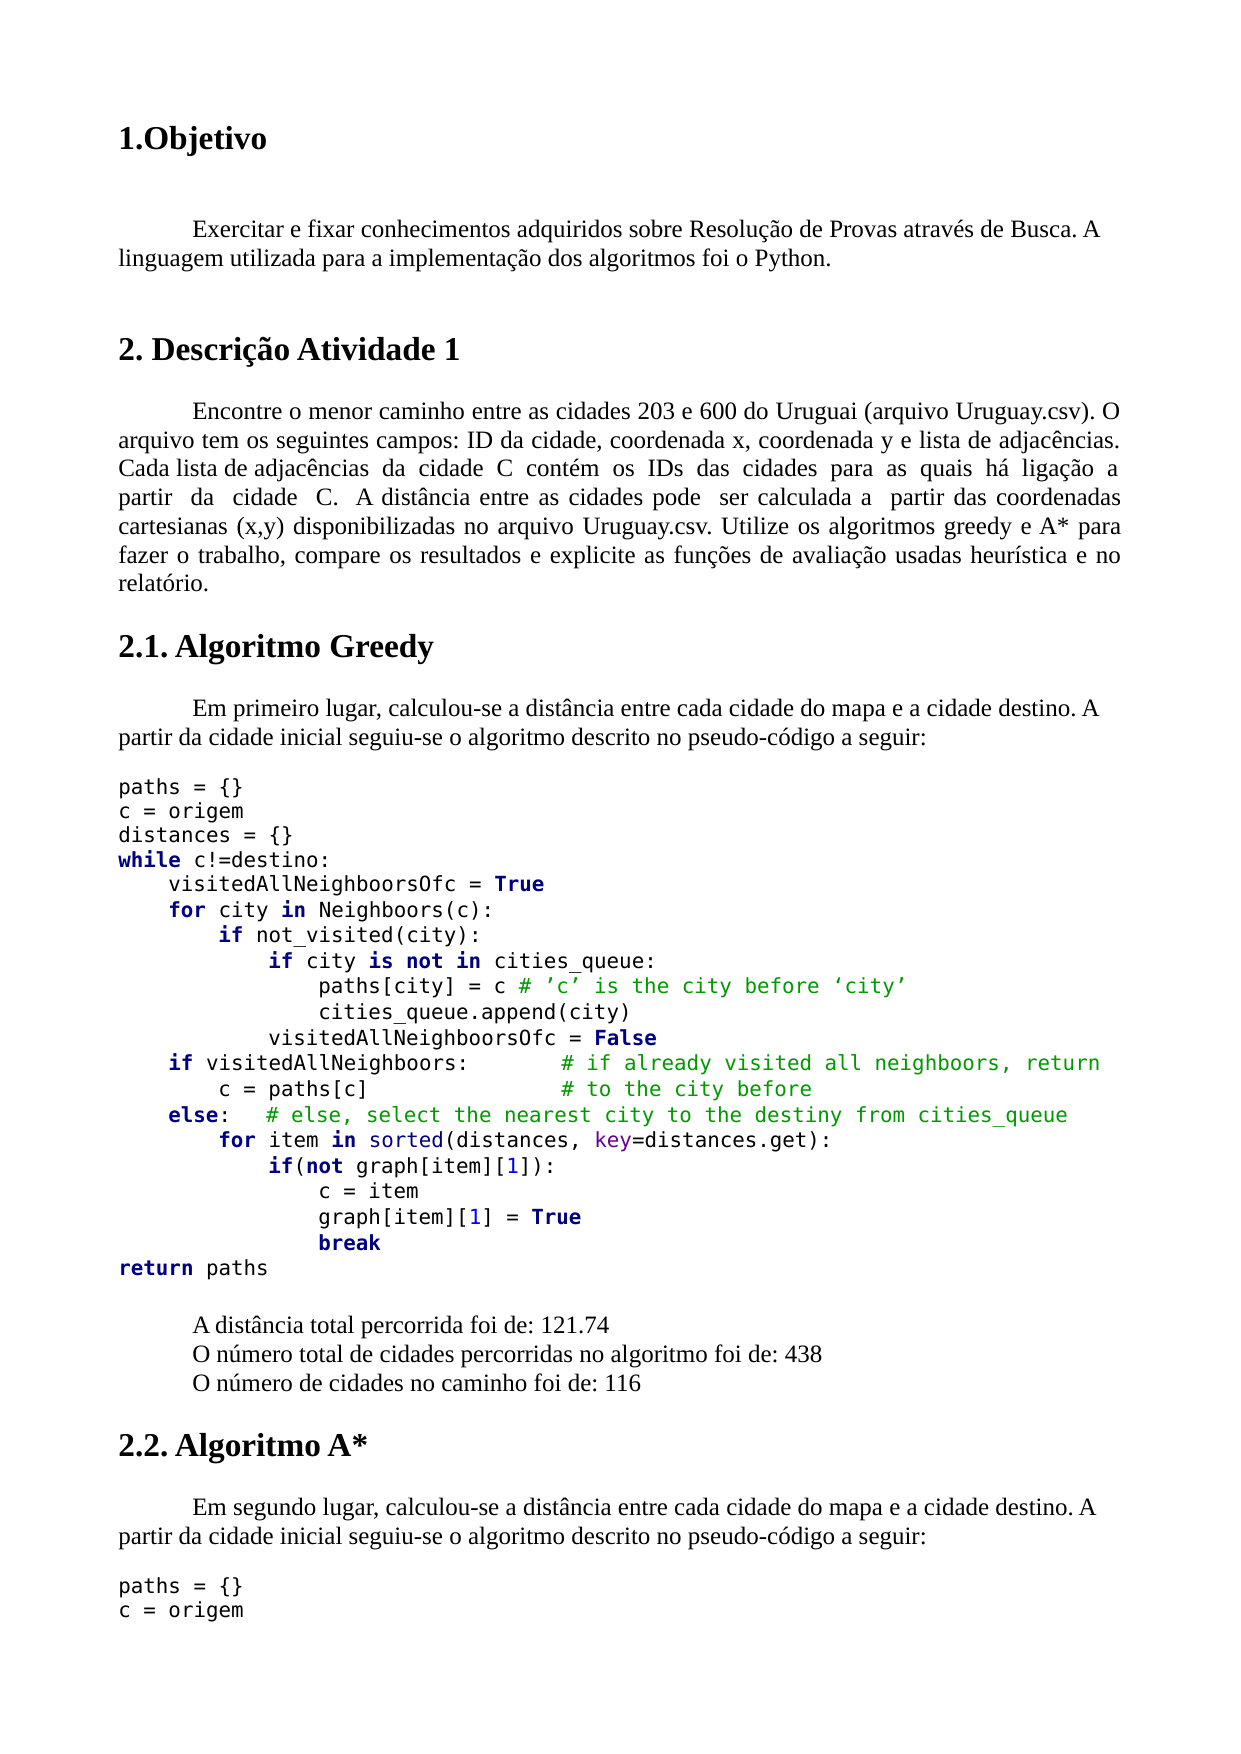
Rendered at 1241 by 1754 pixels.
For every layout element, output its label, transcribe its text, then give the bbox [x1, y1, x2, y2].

text else: # else, select the nearest city to the destiny from cities_queue [118, 1103, 1122, 1128]
text Exercitar e fixar conhecimentos adquiridos sobre Resolução de Provas através de Busca. A linguagem utilizada para a implementação dos algoritmos foi o Python. [118, 214, 1122, 271]
text if not_visited(city): [118, 923, 1122, 949]
text Em primeiro lugar, calculou-se a distância entre cada cidade do mapa e a cidade destino. A partir da cidade inicial seguiu-se o algoritmo descrito no pseudo-código a seguir: [118, 693, 1122, 751]
text visitedAllNeighboorsOfc = True [118, 872, 1122, 898]
text visitedAllNeighboorsOfc = False [118, 1026, 1122, 1051]
text c = origem [118, 1598, 1122, 1622]
text if(not graph[item][1]): [118, 1154, 1122, 1179]
text Em segundo lugar, calculou-se a distância entre cada cidade do mapa e a cidade destino. A partir da cidade inicial seguiu-se o algoritmo descrito no pseudo-código a seguir: [118, 1492, 1122, 1550]
text cities_queue.append(city) [118, 1000, 1122, 1026]
text Encontre o menor caminho entre as cidades 203 e 600 do Uruguai (arquivo Uruguay.csv). O arquivo tem os seguintes campos: ID da cidade, coordenada x, coordenada y e lista de adjacências. Cada lista de adjacências da cidade C contém os IDs das cidades para as quais há ligação a partir da cidade C. A distância entre as cidades pode ser calculada a partir das coordenadas cartesianas (x,y) disponibilizadas no arquivo Uruguay.csv. Utilize os algoritmos greedy e A* para fazer o trabalho, compare os resultados e explicite as funções de avaliação usadas heurística e no relatório. [118, 396, 1122, 597]
text paths = {} [118, 1574, 1122, 1598]
text 2.2. Algoritmo A* [118, 1425, 1122, 1463]
text if visitedAllNeighboors: # if already visited all neighboors, return [118, 1051, 1122, 1077]
text while c!=destino: [118, 848, 1122, 872]
text break [118, 1231, 1122, 1256]
text for city in Neighboors(c): [118, 898, 1122, 923]
text graph[item][1] = True [118, 1205, 1122, 1231]
text if city is not in cities_queue: [118, 949, 1122, 974]
text c = origem [118, 799, 1122, 823]
text distances = {} [118, 823, 1122, 848]
text 2.1. Algoritmo Greedy [118, 626, 1122, 664]
text for item in sorted(distances, key=distances.get): [118, 1128, 1122, 1154]
text A distância total percorrida foi de: 121.74 [118, 1310, 1122, 1339]
text O número total de cidades percorridas no algoritmo foi de: 438 [118, 1339, 1122, 1368]
text c = paths[c] # to the city before [118, 1077, 1122, 1103]
text paths[city] = c # ’c’ is the city before ‘city’ [118, 974, 1122, 1000]
text 2. Descrição Atividade 1 [118, 329, 1122, 367]
text c = item [118, 1179, 1122, 1205]
text paths = {} [118, 775, 1122, 799]
text 1.Objetivo [118, 118, 1122, 156]
text return paths [118, 1256, 1122, 1281]
text O número de cidades no caminho foi de: 116 [118, 1368, 1122, 1396]
